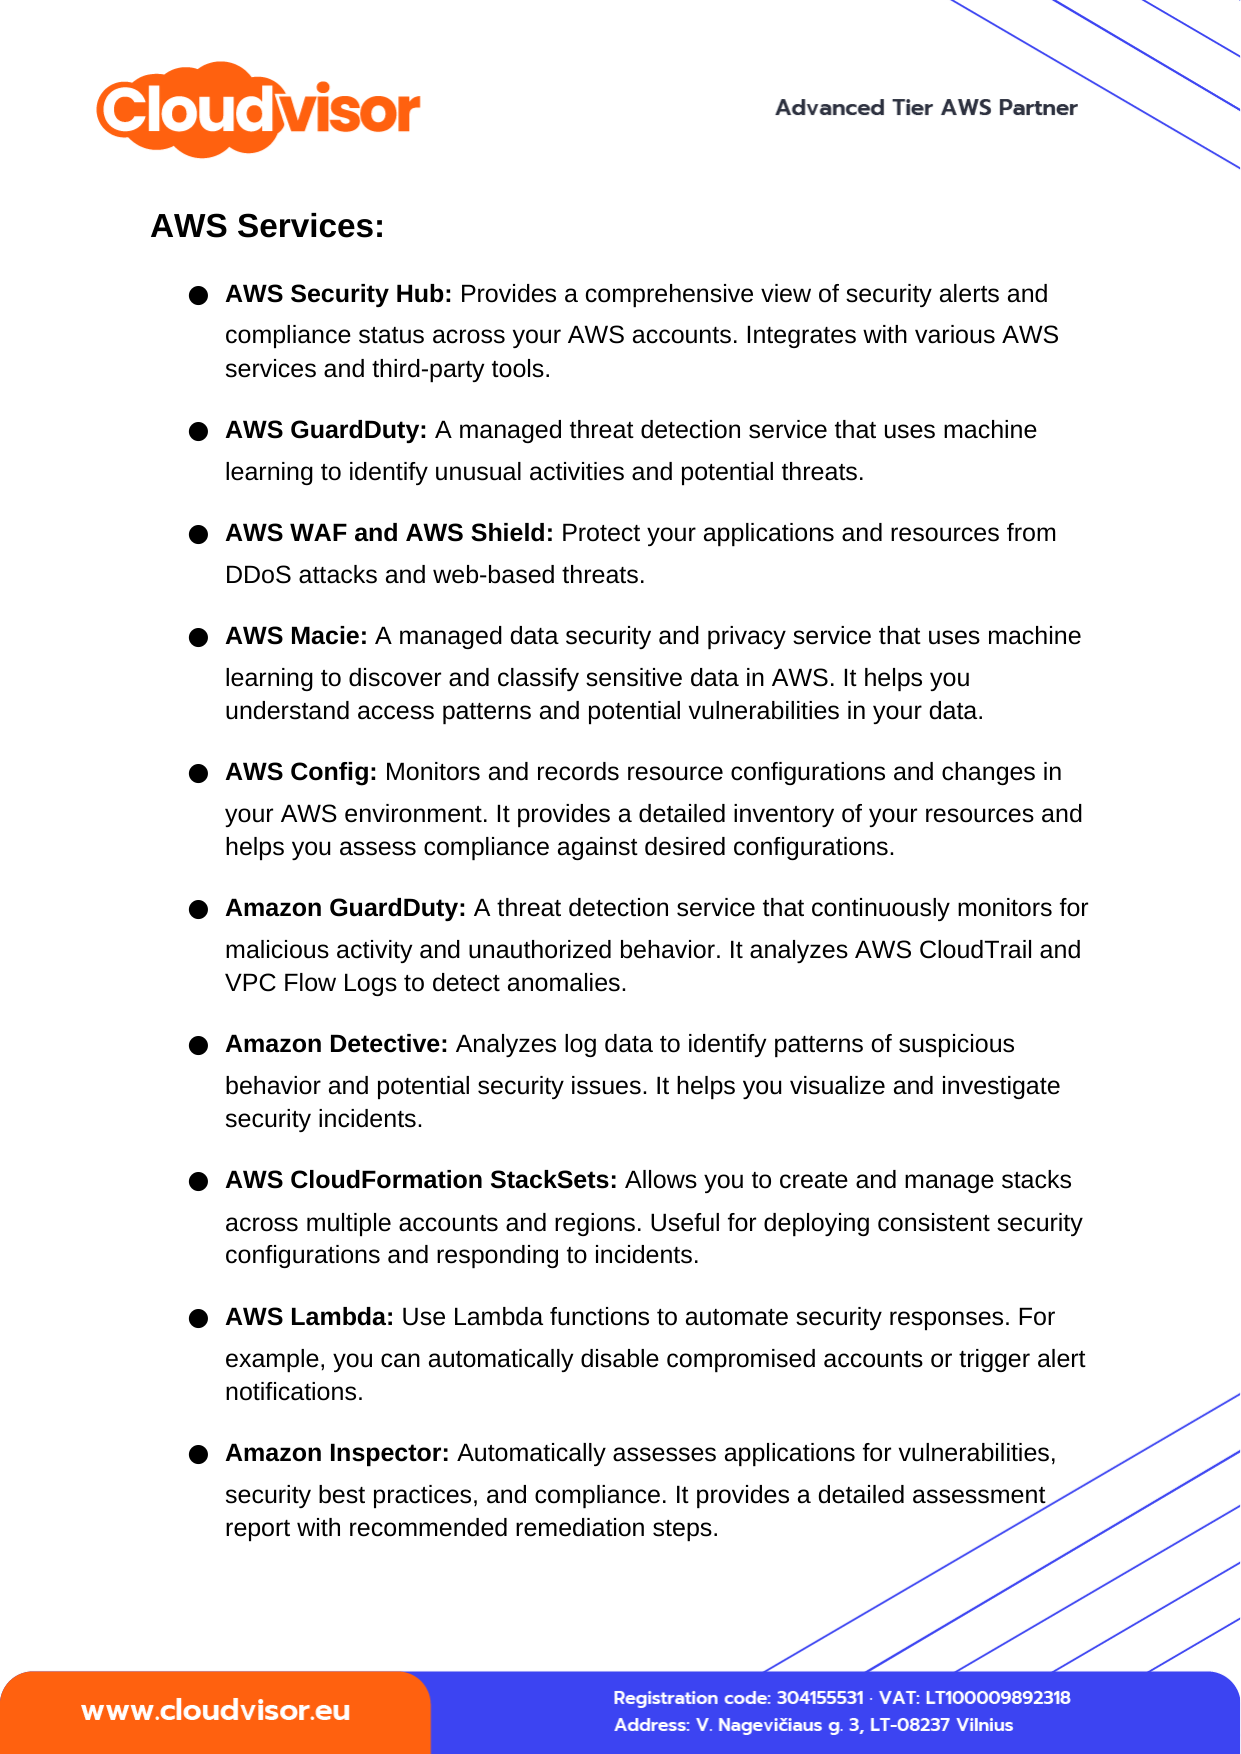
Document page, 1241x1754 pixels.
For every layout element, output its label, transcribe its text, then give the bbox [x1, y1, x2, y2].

picture [0, 0, 1241, 1754]
list AWS WAF and AWS Shield: Protect your applications and resources from DDoS attacks and web-based threats. [187, 504, 1090, 588]
list Amazon Detective: Analyzes log data to identify patterns of suspicious behavior and potential security issues. It helps you visualize and investigate security incidents. [187, 1016, 1090, 1133]
list Amazon Inspector: Automatically assesses applications for vulnerabilities, security best practices, and compliance. It provides a detailed assessment report with recommended remediation steps. [187, 1424, 1090, 1542]
list AWS Security Hub: Provides a comprehensive view of security alerts and compliance status across your AWS accounts. Integrates with various AWS services and third-party tools. [187, 265, 1090, 382]
list AWS Macie: A managed data security and privacy service that uses machine learning to discover and classify sensitive data in AWS. It helps you understand access patterns and potential vulnerabilities in your data. [187, 607, 1090, 725]
list AWS CloudFormation StackSets: Allows you to create and manage stacks across multiple accounts and regions. Useful for deploying consistent security configurations and responding to incidents. [187, 1152, 1090, 1269]
list Amazon GuardDuty: A threat detection service that continuously monitors for malicious activity and unauthorized behavior. It analyzes AWS CloudTrail and VPC Flow Logs to detect anomalies. [187, 880, 1090, 997]
list AWS GuardDuty: A managed threat detection service that uses machine learning to identify unusual activities and potential threats. [187, 401, 1090, 485]
list AWS Lambda: Use Lambda functions to automate security responses. For example, you can automatically disable compromised accounts or trigger alert notifications. [187, 1288, 1090, 1405]
list AWS Config: Monitors and records resource configurations and changes in your AWS environment. It provides a detailed inventory of your resources and helps you assess compliance against desired configurations. [187, 743, 1090, 861]
text AWS Services: [150, 206, 1090, 245]
